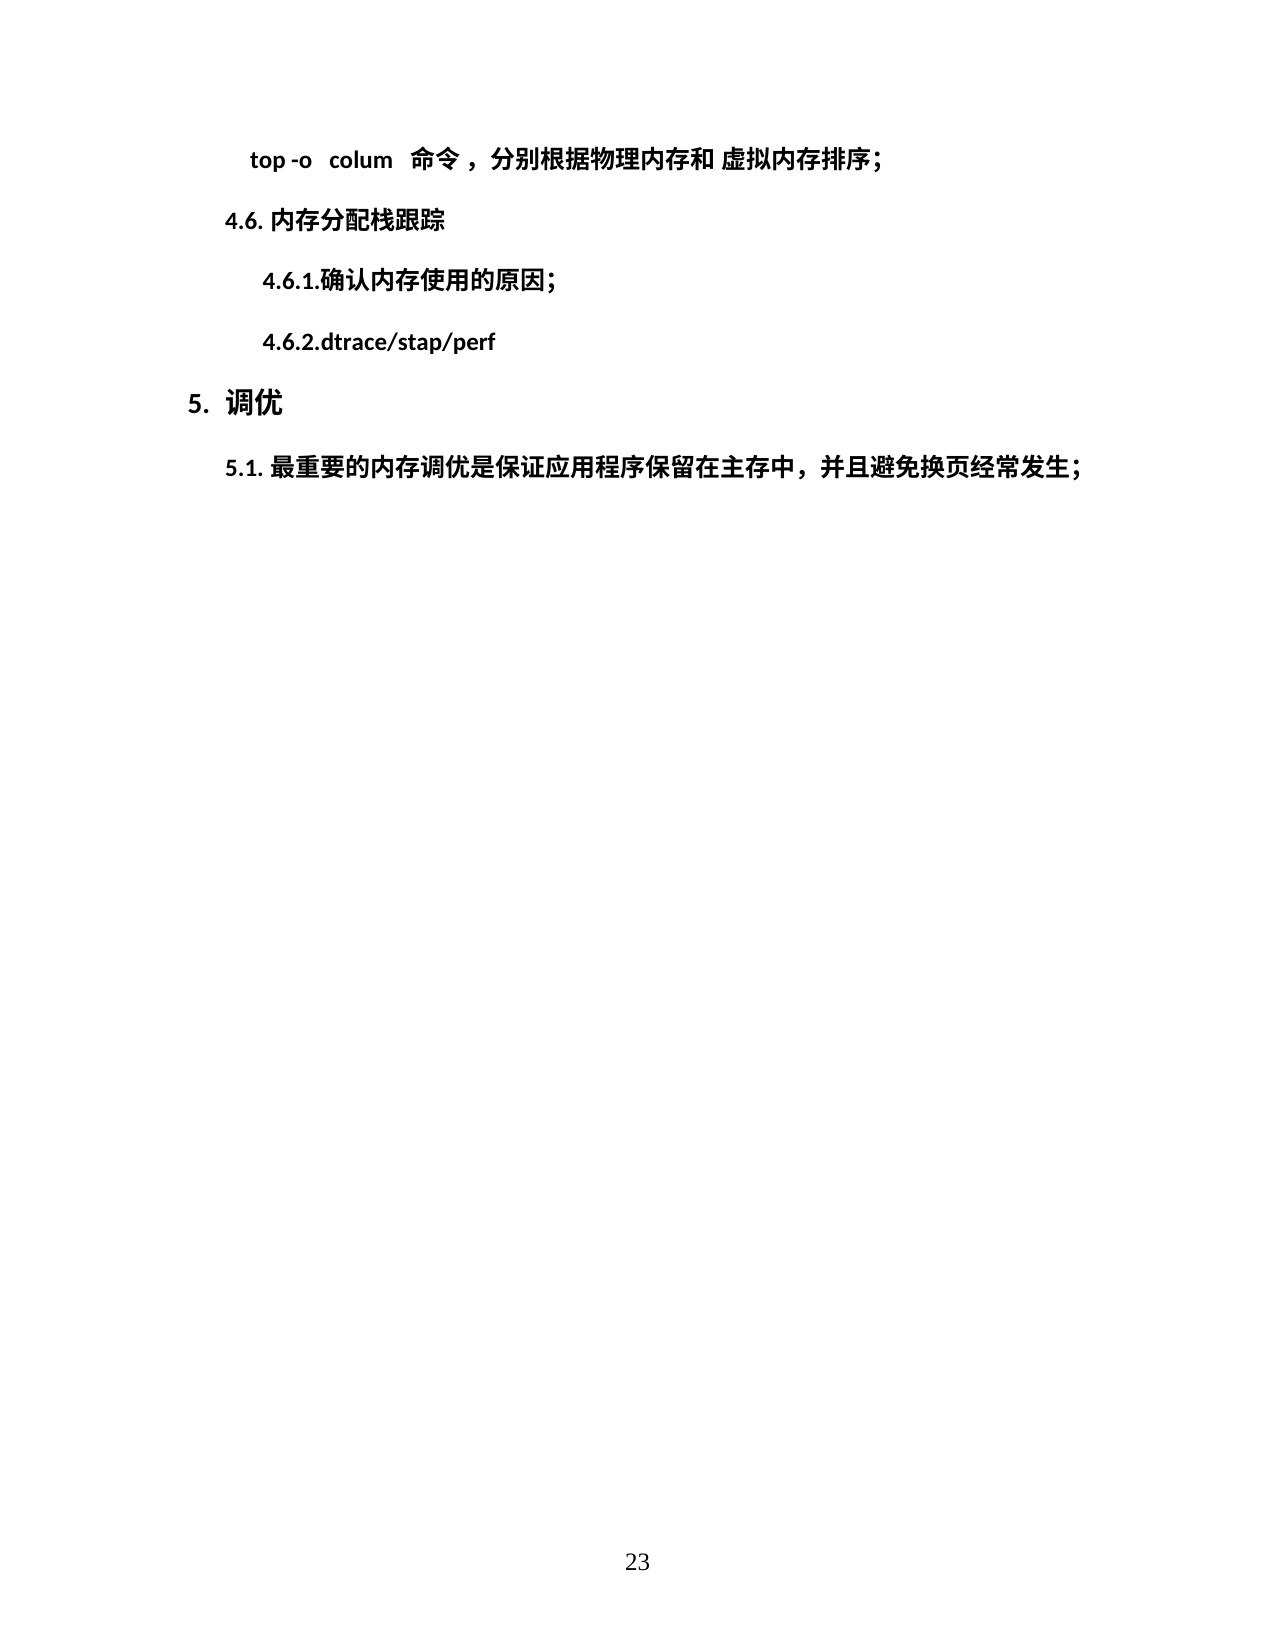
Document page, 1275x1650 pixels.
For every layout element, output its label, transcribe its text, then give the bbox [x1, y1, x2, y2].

subtitle 调优 [187, 392, 1087, 421]
subtitle 确认内存使用的原因； [262, 271, 1087, 296]
subtitle top -o colum 命令 ，分别根据物理内存和 虚拟内存排序； [250, 150, 1087, 175]
subtitle 内存分配栈跟踪 [225, 210, 1087, 235]
subtitle dtrace/stap/perf [262, 331, 1087, 356]
subtitle 最重要的内存调优是保证应用程序保留在主存中，并且避免换页经常发生； [225, 458, 1087, 518]
